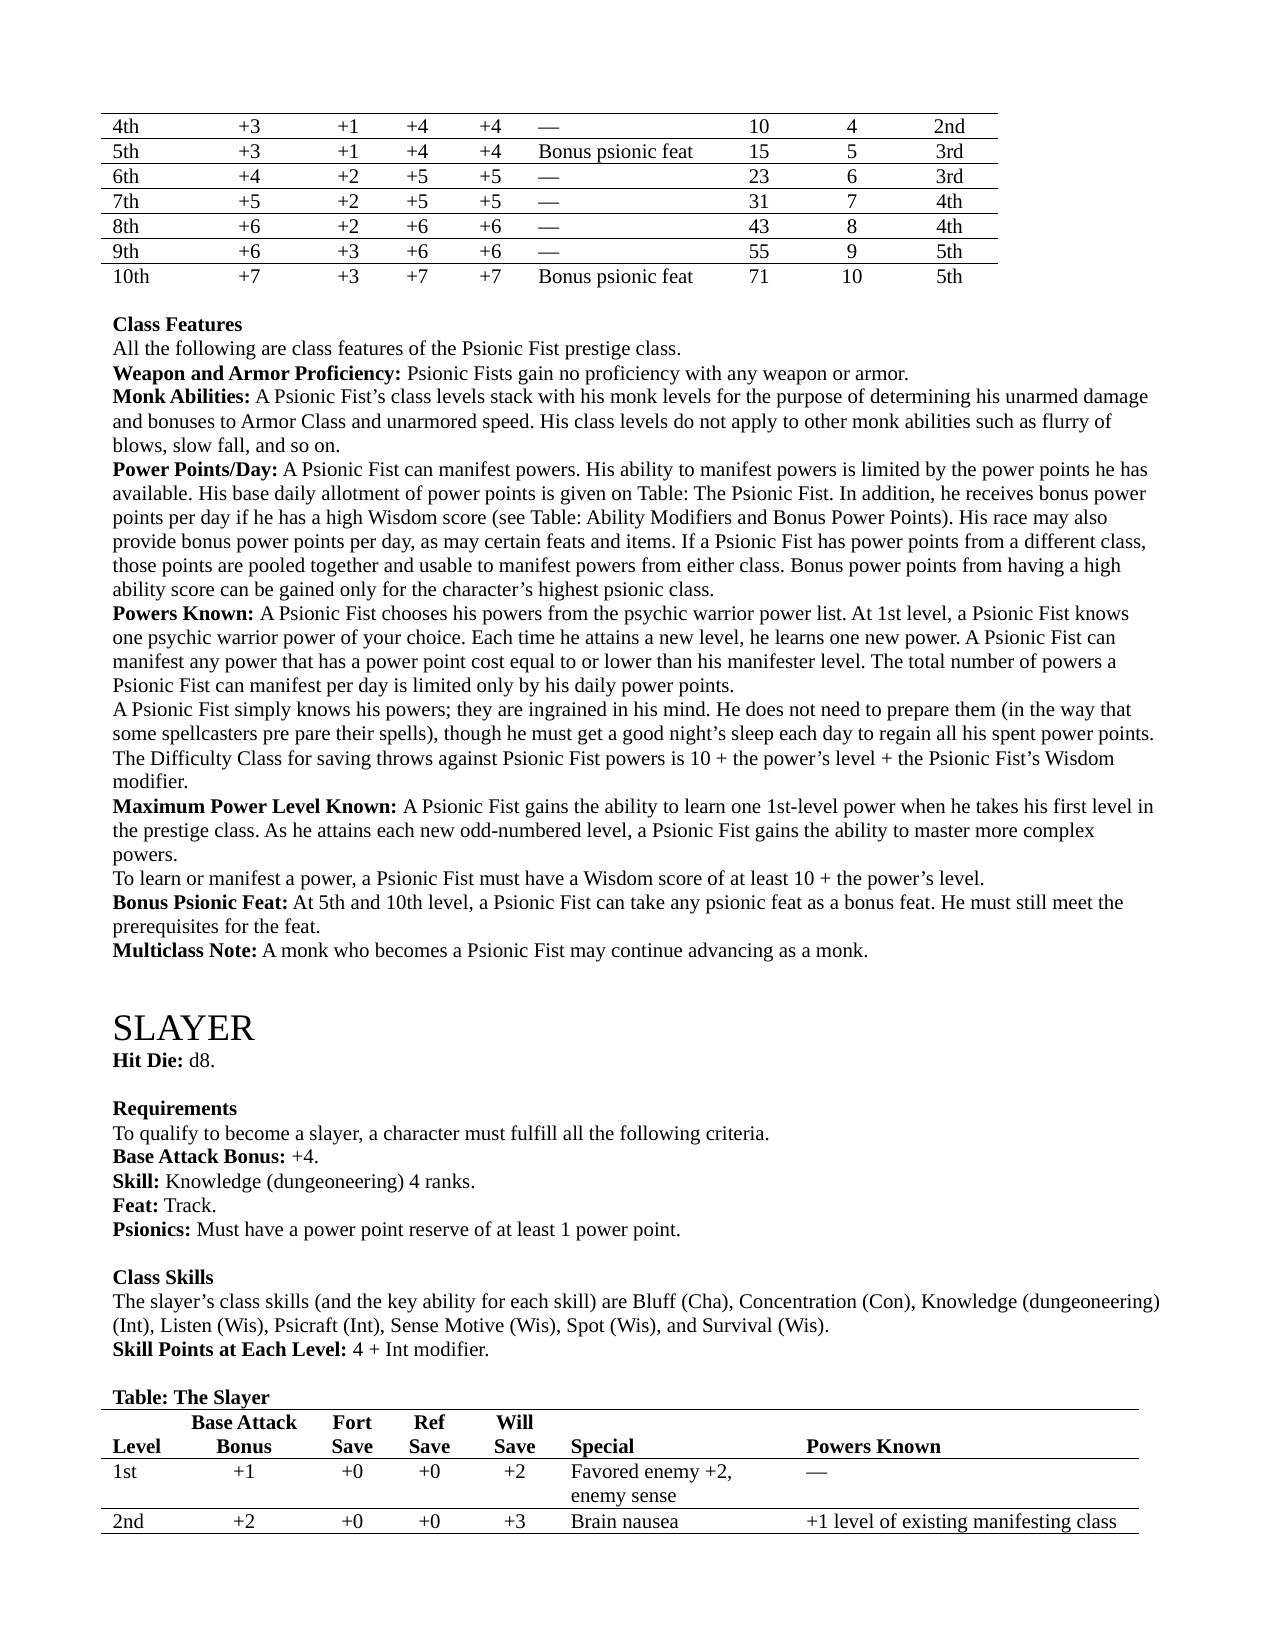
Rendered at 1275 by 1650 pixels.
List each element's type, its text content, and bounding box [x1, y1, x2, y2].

table_cell 8 [803, 214, 901, 238]
text Base Attack Bonus: +4. [112, 1144, 1162, 1168]
table_cell +2 [316, 164, 381, 188]
table_cell +6 [381, 239, 454, 263]
table_cell +0 [316, 1509, 389, 1533]
table_cell +3 [316, 239, 381, 263]
table_cell Level [101, 1410, 172, 1458]
table_cell +0 [389, 1459, 470, 1507]
table_cell 2nd [101, 1509, 172, 1533]
table_cell +5 [183, 189, 316, 213]
table_cell +7 [454, 264, 527, 288]
table_cell 7th [101, 189, 183, 213]
subtitle Requirements [112, 1096, 1162, 1120]
table_cell +3 [470, 1509, 559, 1533]
table_cell 4th [101, 114, 183, 138]
table_cell +6 [183, 214, 316, 238]
table_cell — [795, 1459, 1139, 1507]
table_cell — [527, 164, 715, 188]
table_cell 55 [715, 239, 803, 263]
text Hit Die: d8. [112, 1048, 1162, 1072]
table_cell 71 [715, 264, 803, 288]
table_cell +3 [316, 264, 381, 288]
table_cell +2 [316, 189, 381, 213]
table_cell — [527, 114, 715, 138]
text The slayer’s class skills (and the key ability for each skill) are Bluff (Cha), Concentration (Con), Knowledge (dungeoneering) (Int), Listen (Wis), Psicraft (Int), Sense Motive (Wis), Spot (Wis), and Survival (Wis). [112, 1289, 1162, 1337]
text Bonus Psionic Feat: At 5th and 10th level, a Psionic Fist can take any psionic feat as a bonus feat. He must still meet the prerequisites for the feat. [112, 890, 1162, 938]
table_cell +6 [454, 214, 527, 238]
table_cell +4 [381, 114, 454, 138]
table_cell 3rd [901, 164, 998, 188]
text Powers Known: A Psionic Fist chooses his powers from the psychic warrior power list. At 1st level, a Psionic Fist knows one psychic warrior power of your choice. Each time he attains a new level, he learns one new power. A Psionic Fist can manifest any power that has a power point cost equal to or lower than his manifester level. The total number of powers a Psionic Fist can manifest per day is limited only by his daily power points. [112, 601, 1162, 697]
table_header Table: The Slayer [101, 1385, 1139, 1409]
table_cell 2nd [901, 114, 998, 138]
table_cell +4 [381, 139, 454, 163]
text Monk Abilities: A Psionic Fist’s class levels stack with his monk levels for the purpose of determining his unarmed damage and bonuses to Armor Class and unarmored speed. His class levels do not apply to other monk abilities such as flurry of blows, slow fall, and so on. [112, 384, 1162, 457]
table_cell 43 [715, 214, 803, 238]
table_cell +4 [183, 164, 316, 188]
table_cell — [527, 214, 715, 238]
table_cell 23 [715, 164, 803, 188]
table_cell 9 [803, 239, 901, 263]
table_cell 4 [803, 114, 901, 138]
table_cell 4th [901, 214, 998, 238]
table_cell Fort Save [316, 1410, 389, 1458]
subtitle Class Skills [112, 1265, 1162, 1289]
table_cell 5th [901, 264, 998, 288]
table_cell +0 [389, 1509, 470, 1533]
table_cell 3rd [901, 139, 998, 163]
table_cell Favored enemy +2, enemy sense [559, 1459, 795, 1507]
table_cell Bonus psionic feat [527, 139, 715, 163]
table_cell 1st [101, 1459, 172, 1507]
text Multiclass Note: A monk who becomes a Psionic Fist may continue advancing as a monk. [112, 938, 1162, 962]
table_cell 31 [715, 189, 803, 213]
table_cell +5 [381, 164, 454, 188]
table_cell 9th [101, 239, 183, 263]
table_cell +5 [381, 189, 454, 213]
table_cell Brain nausea [559, 1509, 795, 1533]
text Psionics: Must have a power point reserve of at least 1 power point. [112, 1217, 1162, 1241]
table_cell Base Attack Bonus [173, 1410, 316, 1458]
table_cell +6 [183, 239, 316, 263]
table_cell Will Save [470, 1410, 559, 1458]
table_cell +6 [381, 214, 454, 238]
table_cell 5 [803, 139, 901, 163]
table_cell 10th [101, 264, 183, 288]
table_cell Bonus psionic feat [527, 264, 715, 288]
table_cell +1 [316, 139, 381, 163]
table_cell 7 [803, 189, 901, 213]
table_cell Powers Known [795, 1410, 1139, 1458]
table_cell Ref Save [389, 1410, 470, 1458]
table_cell 8th [101, 214, 183, 238]
table_cell 15 [715, 139, 803, 163]
text Skill: Knowledge (dungeoneering) 4 ranks. [112, 1168, 1162, 1193]
table_cell 6 [803, 164, 901, 188]
text The Difficulty Class for saving throws against Psionic Fist powers is 10 + the power’s level + the Psionic Fist’s Wisdom modifier. [112, 745, 1162, 793]
table_cell +3 [183, 114, 316, 138]
subtitle SLAYER [112, 1005, 1162, 1048]
text All the following are class features of the Psionic Fist prestige class. [112, 336, 1162, 360]
table_cell 5th [101, 139, 183, 163]
table_cell +4 [454, 139, 527, 163]
table_cell +3 [183, 139, 316, 163]
table_cell +5 [454, 189, 527, 213]
table_cell — [527, 239, 715, 263]
table_cell +2 [173, 1509, 316, 1533]
table_cell +1 [173, 1459, 316, 1507]
text Feat: Track. [112, 1193, 1162, 1217]
table_cell Special [559, 1410, 795, 1458]
text Power Points/Day: A Psionic Fist can manifest powers. His ability to manifest powers is limited by the power points he has available. His base daily allotment of power points is given on Table: The Psionic Fist. In addition, he receives bonus power points per day if he has a high Wisdom score (see Table: Ability Modifiers and Bonus Power Points). His race may also provide bonus power points per day, as may certain feats and items. If a Psionic Fist has power points from a different class, those points are pooled together and usable to manifest powers from either class. Bonus power points from having a high ability score can be gained only for the character’s highest psionic class. [112, 457, 1162, 601]
text Class Features [112, 312, 1162, 336]
table_cell +7 [381, 264, 454, 288]
table_cell 10 [715, 114, 803, 138]
text Weapon and Armor Proficiency: Psionic Fists gain no proficiency with any weapon or armor. [112, 360, 1162, 384]
table_cell +4 [454, 114, 527, 138]
text To learn or manifest a power, a Psionic Fist must have a Wisdom score of at least 10 + the power’s level. [112, 866, 1162, 890]
text To qualify to become a slayer, a character must fulfill all the following criteria. [112, 1120, 1162, 1144]
table_cell +1 [316, 114, 381, 138]
table_cell +0 [316, 1459, 389, 1507]
table_cell +5 [454, 164, 527, 188]
table_cell +1 level of existing manifesting class [795, 1509, 1139, 1533]
text A Psionic Fist simply knows his powers; they are ingrained in his mind. He does not need to prepare them (in the way that some spellcasters pre pare their spells), though he must get a good night’s sleep each day to regain all his spent power points. [112, 697, 1162, 745]
text Skill Points at Each Level: 4 + Int modifier. [112, 1337, 1162, 1361]
table_cell 10 [803, 264, 901, 288]
table_cell 5th [901, 239, 998, 263]
table_cell — [527, 189, 715, 213]
table_cell 4th [901, 189, 998, 213]
text Maximum Power Level Known: A Psionic Fist gains the ability to learn one 1st-level power when he takes his first level in the prestige class. As he attains each new odd-numbered level, a Psionic Fist gains the ability to master more complex powers. [112, 793, 1162, 866]
table_cell +2 [316, 214, 381, 238]
table_cell +2 [470, 1459, 559, 1507]
table_cell 6th [101, 164, 183, 188]
table_cell +7 [183, 264, 316, 288]
table_cell +6 [454, 239, 527, 263]
